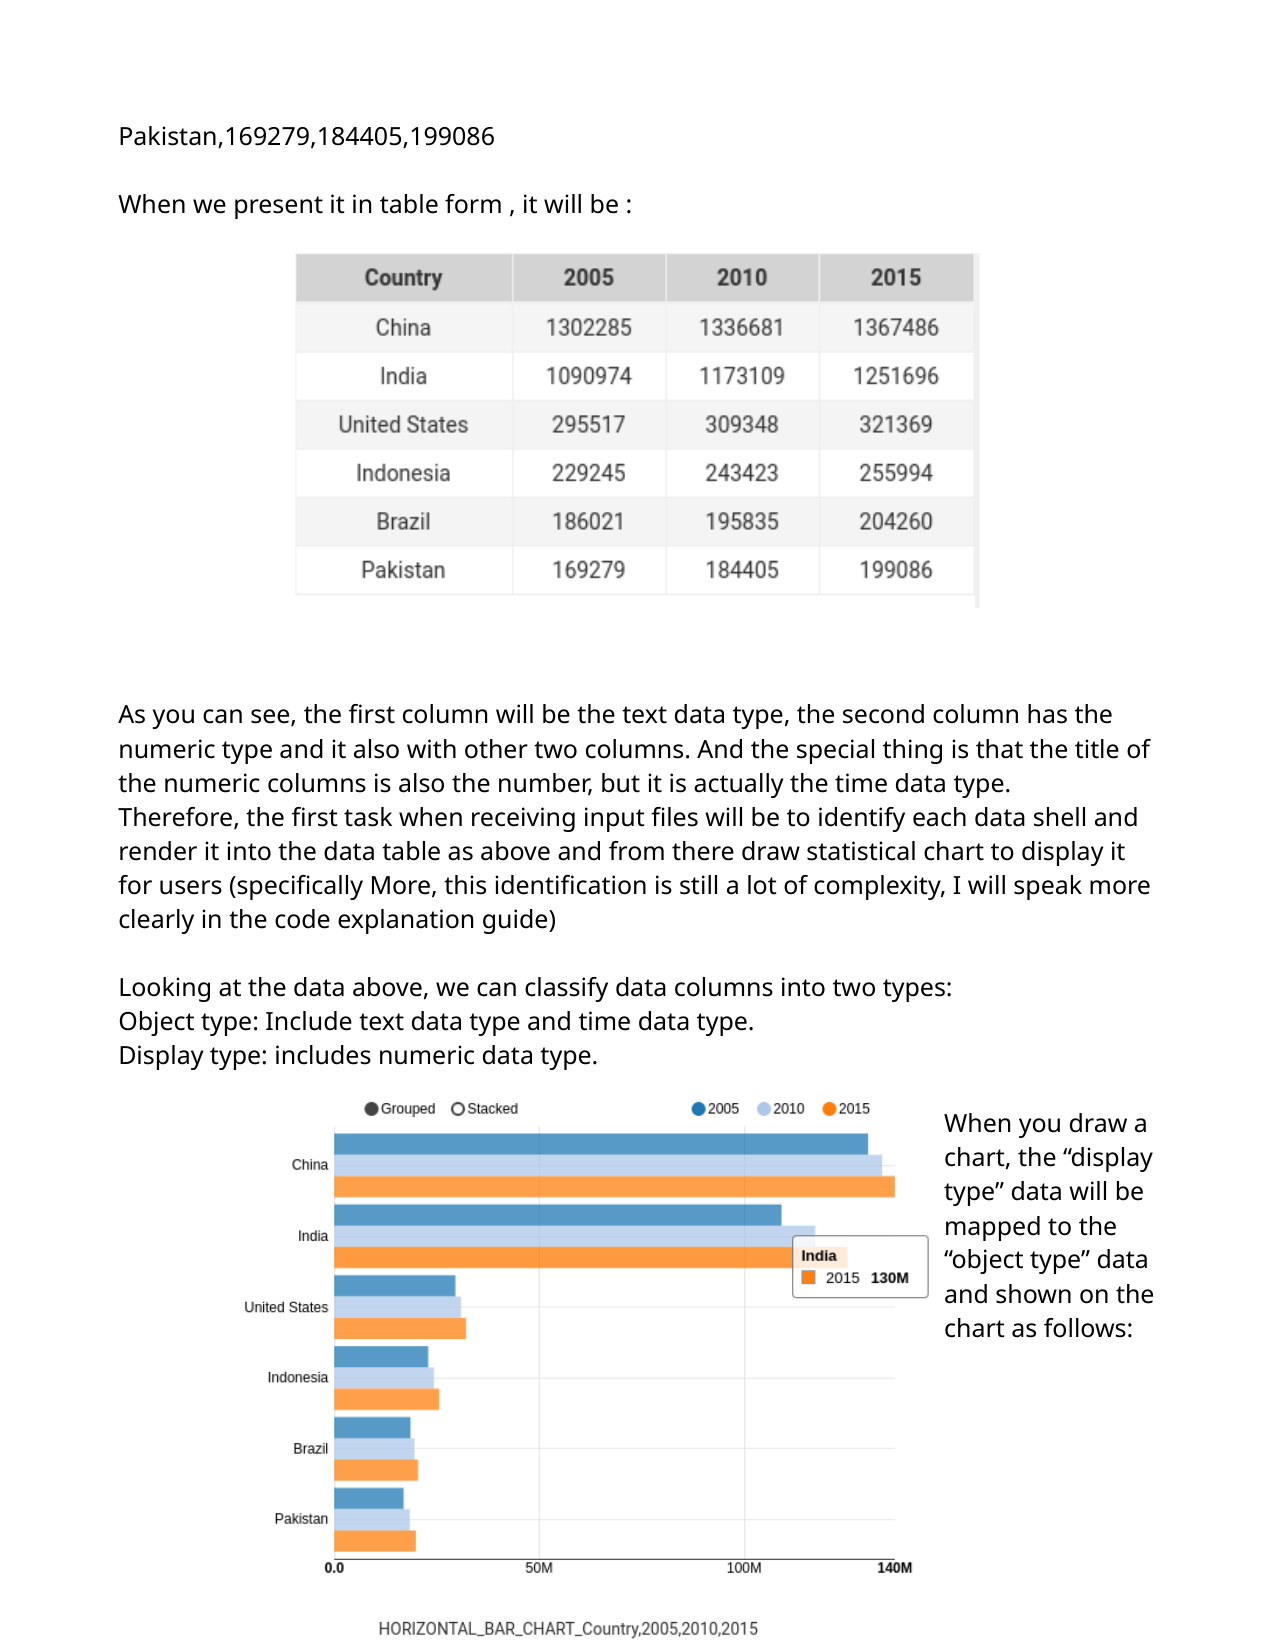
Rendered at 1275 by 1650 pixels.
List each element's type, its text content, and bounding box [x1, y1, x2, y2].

text As you can see, the first column will be the text data type, the second column has the numeric type and it also with other two columns. And the special thing is that the title of the numeric columns is also the number, but it is actually the time data type. Therefore, the first task when receiving input files will be to identify each data shell and render it into the data table as above and from there draw statistical chart to display it for users (specifically More, this identification is still a lot of complexity, I will speak more clearly in the code explanation guide) [118, 697, 1157, 936]
picture [295, 253, 980, 608]
text Object type: Include text data type and time data type. [118, 1004, 1157, 1038]
text Pakistan,169279,184405,199086 [118, 118, 1157, 152]
text When we present it in table form , it will be : [118, 186, 1157, 220]
text Display type: includes numeric data type. [118, 1038, 1157, 1072]
picture [228, 1095, 944, 1650]
text When you draw a chart, the “display type” data will be mapped to the “object type” data and shown on the chart as follows: [944, 1106, 1157, 1378]
text [118, 1106, 228, 1378]
text Looking at the data above, we can classify data columns into two types: [118, 970, 1157, 1004]
